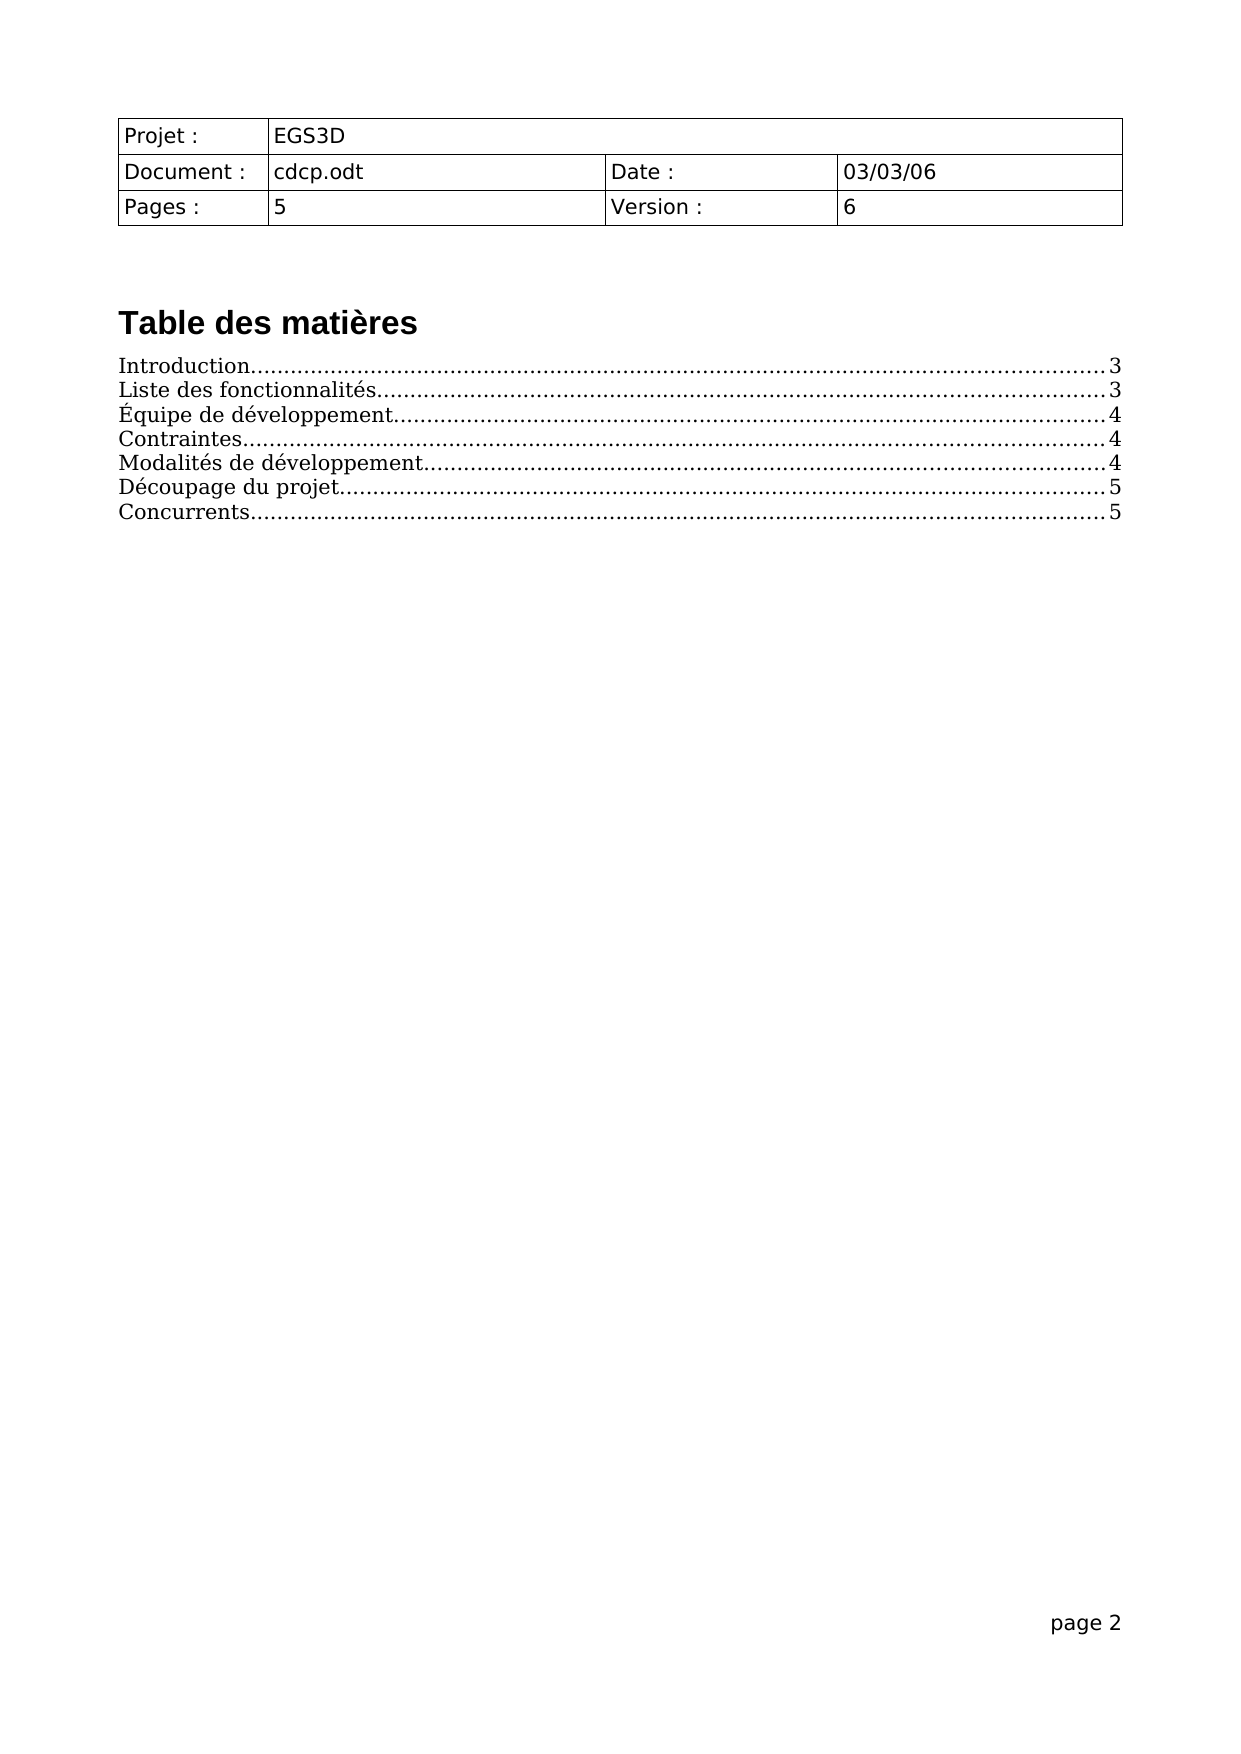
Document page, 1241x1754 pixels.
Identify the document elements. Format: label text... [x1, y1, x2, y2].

text Modalités de développement 4 [118, 451, 1122, 475]
text Découpage du projet 5 [118, 475, 1122, 500]
subtitle Table des matières [118, 304, 1122, 342]
text Contraintes 4 [118, 427, 1122, 451]
text Équipe de développement 4 [118, 403, 1122, 427]
text Liste des fonctionnalités 3 [118, 378, 1122, 403]
text Concurrents 5 [118, 500, 1122, 524]
text Introduction 3 [118, 354, 1122, 378]
